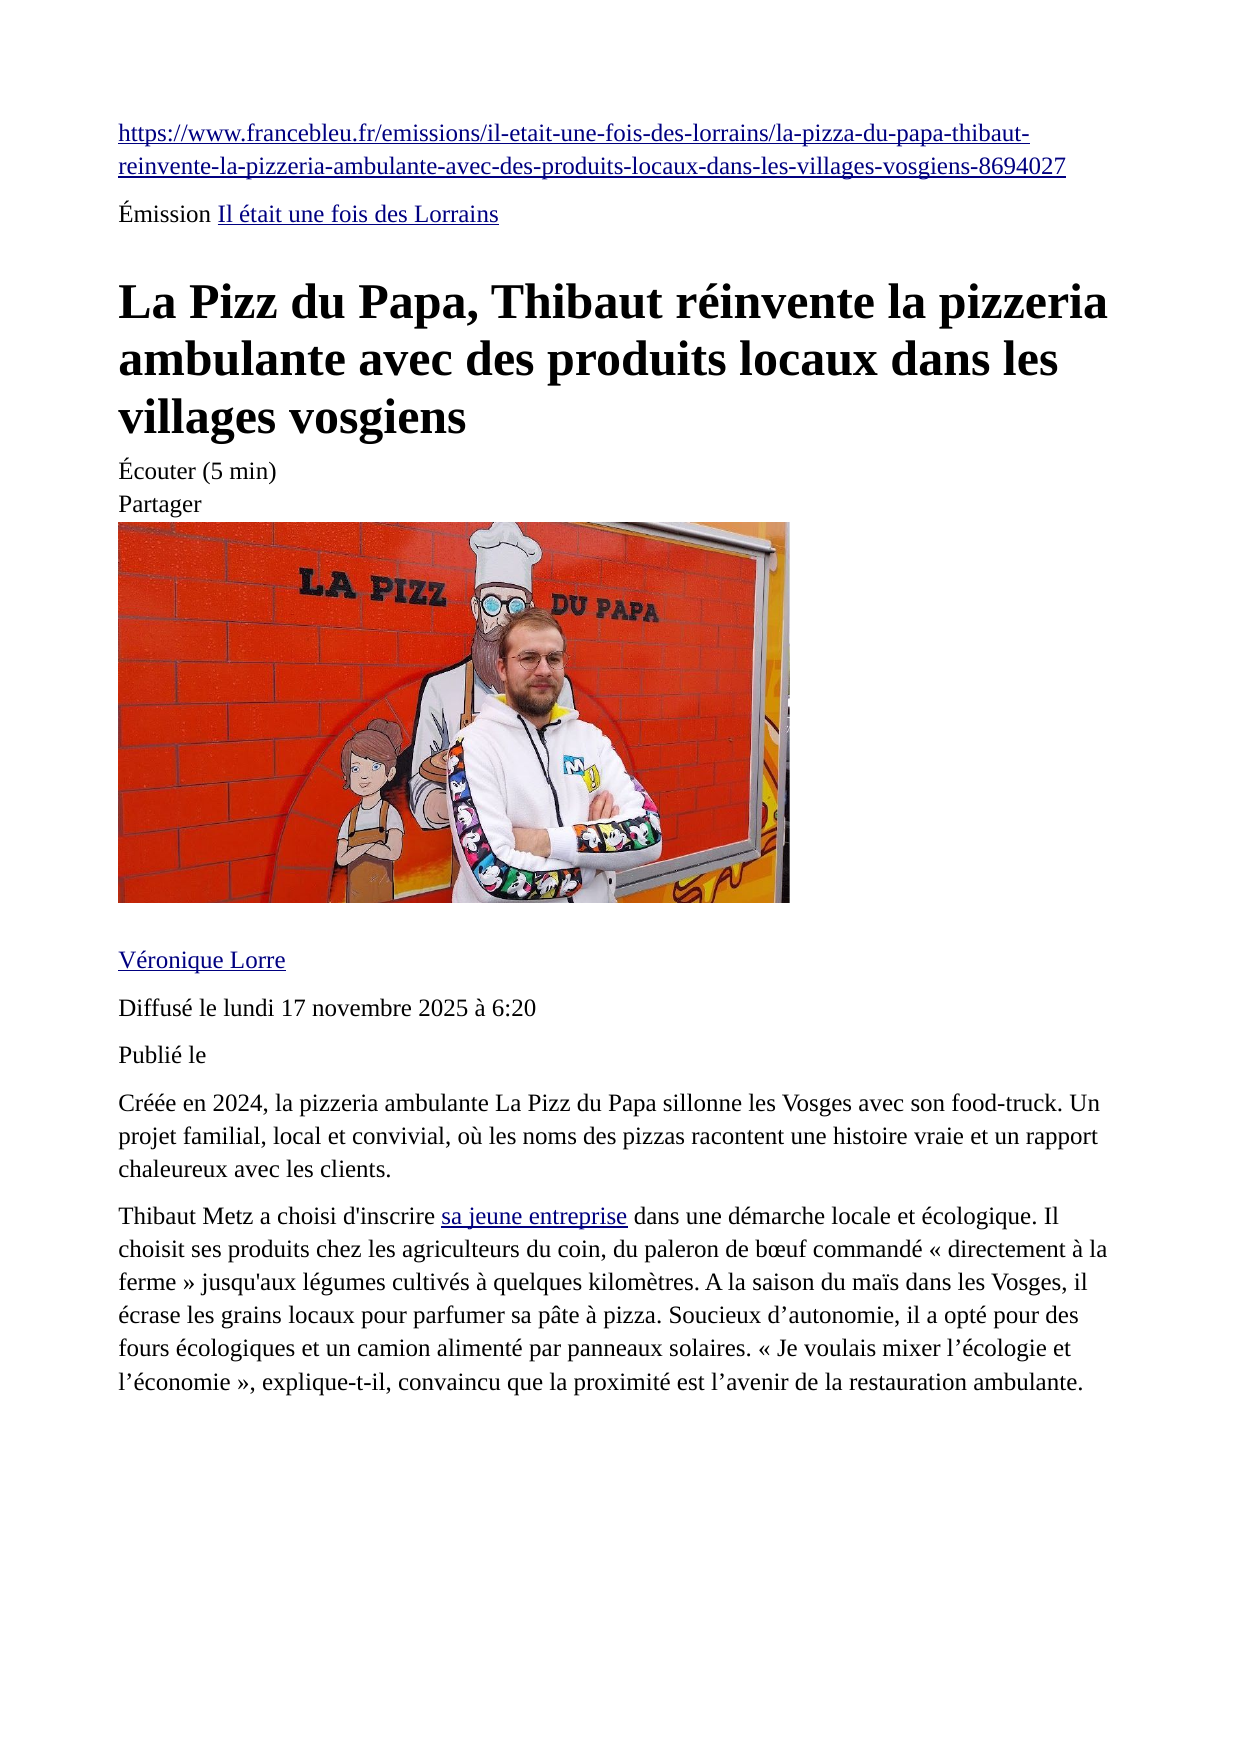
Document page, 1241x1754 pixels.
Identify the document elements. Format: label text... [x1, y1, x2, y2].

text Publié le [118, 1040, 1122, 1069]
text Créée en 2024, la pizzeria ambulante La Pizz du Papa sillonne les Vosges avec son food-truck. Un projet familial, local et convivial, où les noms des pizzas racontent une histoire vraie et un rapport chaleureux avec les clients. [118, 1088, 1122, 1183]
text Écouter (5 min) [118, 456, 1122, 485]
text Partager [118, 489, 1122, 518]
text Véronique Lorre [118, 945, 1122, 974]
text Diffusé le lundi 17 novembre 2025 à 6:20 [118, 993, 1122, 1021]
text https://www.francebleu.fr/emissions/il-etait-une-fois-des-lorrains/la-pizza-du-papa-thibaut-reinvente-la-pizzeria-ambulante-avec-des-produits-locaux-dans-les-villages-vosgiens-8694027 [118, 118, 1122, 180]
picture [118, 522, 790, 903]
subtitle La Pizz du Papa, Thibaut réinvente la pizzeria ambulante avec des produits locaux dans les villages vosgiens [118, 271, 1122, 444]
text Thibaut Metz a choisi d'inscrire sa jeune entreprise dans une démarche locale et écologique. Il choisit ses produits chez les agriculteurs du coin, du paleron de bœuf commandé « directement à la ferme » jusqu'aux légumes cultivés à quelques kilomètres. A la saison du maïs dans les Vosges, il écrase les grains locaux pour parfumer sa pâte à pizza. Soucieux d’autonomie, il a opté pour des fours écologiques et un camion alimenté par panneaux solaires. « Je voulais mixer l’écologie et l’économie », explique-t-il, convaincu que la proximité est l’avenir de la restauration ambulante. [118, 1201, 1122, 1395]
text Émission Il était une fois des Lorrains [118, 199, 1122, 227]
